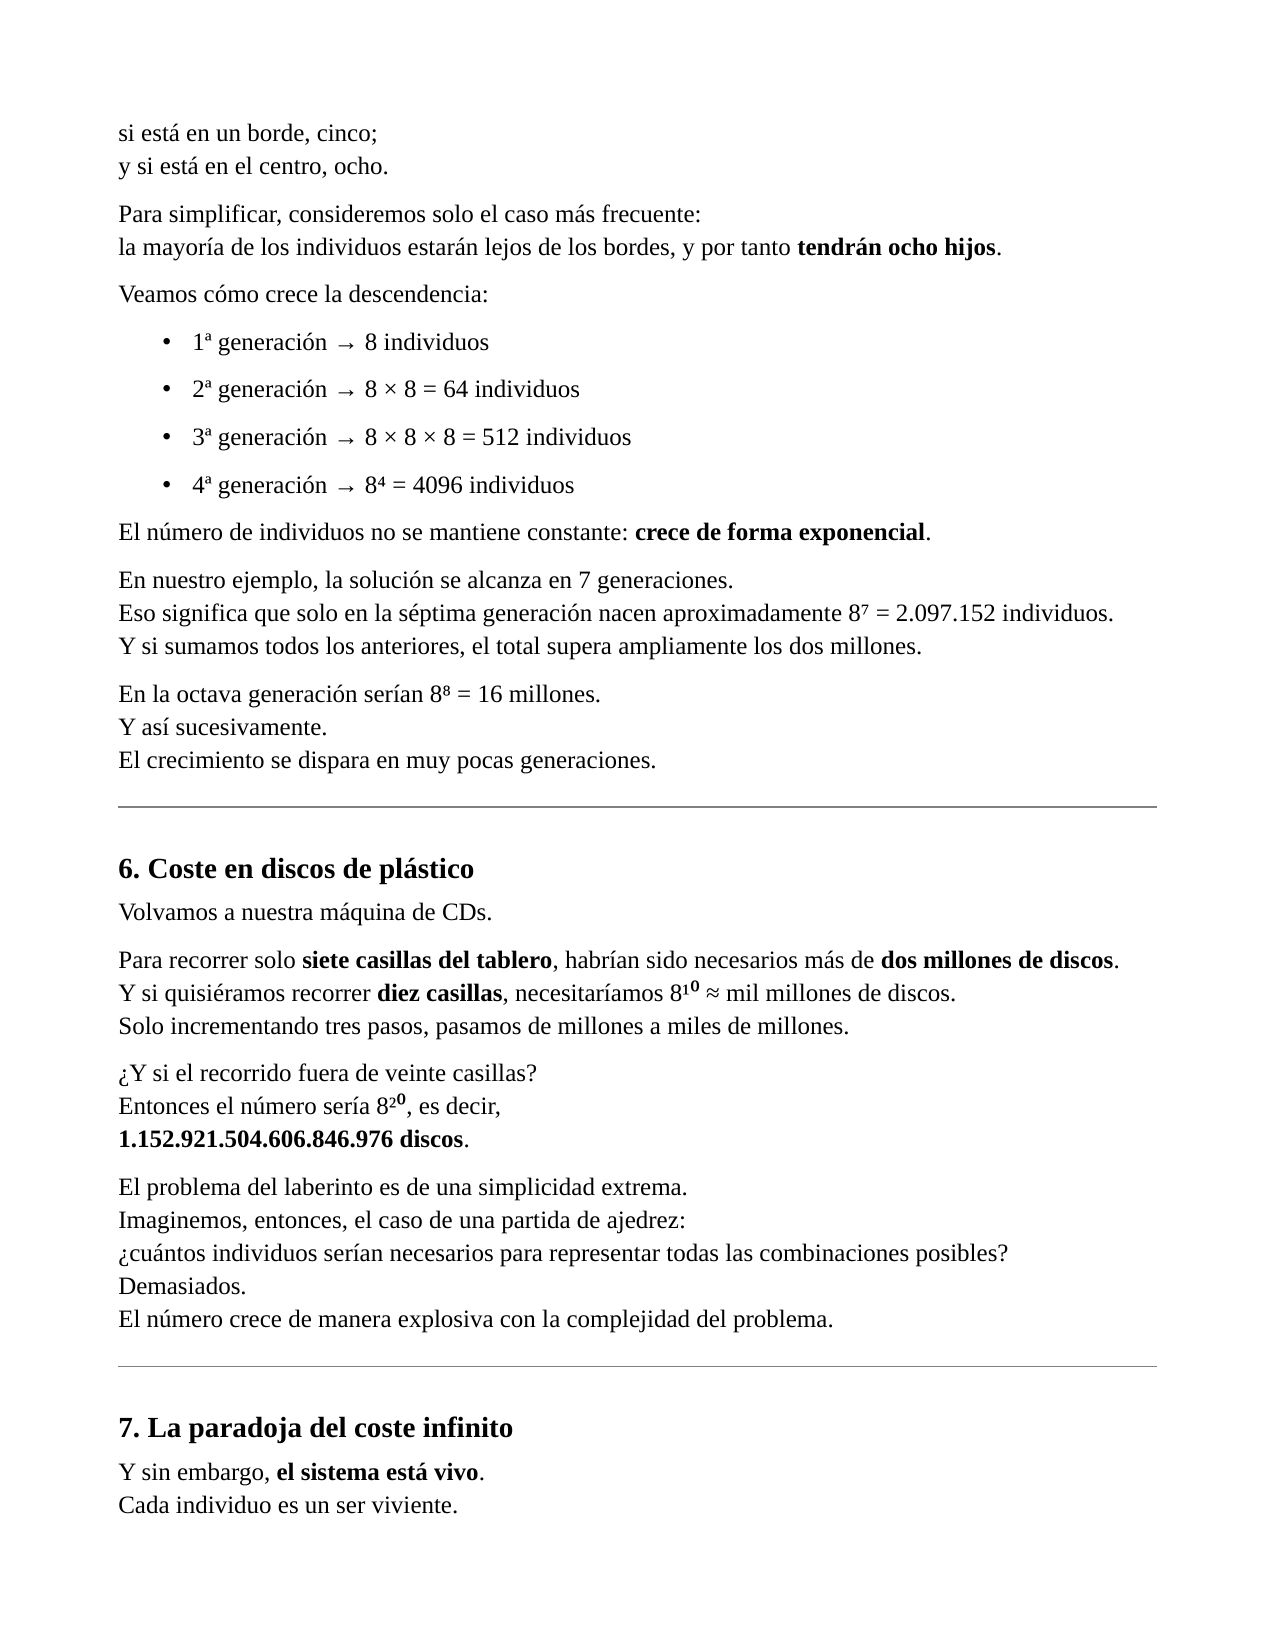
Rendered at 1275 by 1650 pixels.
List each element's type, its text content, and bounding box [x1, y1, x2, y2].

list 3ª generación → 8 × 8 × 8 = 512 individuos [162, 422, 1157, 451]
subtitle 7. La paradoja del coste infinito [118, 1411, 1157, 1444]
list 2ª generación → 8 × 8 = 64 individuos [162, 374, 1157, 403]
text ¿Y si el recorrido fuera de veinte casillas? Entonces el número sería 8²⁰, es decir, 1.152.921.504.606.846.976 discos. [118, 1058, 1157, 1153]
list 4ª generación → 8⁴ = 4096 individuos [162, 470, 1157, 498]
text Para simplificar, consideremos solo el caso más frecuente: la mayoría de los individuos estarán lejos de los bordes, y por tanto tendrán ocho hijos. [118, 199, 1157, 261]
text El problema del laberinto es de una simplicidad extrema. Imaginemos, entonces, el caso de una partida de ajedrez: ¿cuántos individuos serían necesarios para representar todas las combinaciones posibles? Demasiados. El número crece de manera explosiva con la complejidad del problema. [118, 1172, 1157, 1333]
text El número de individuos no se mantiene constante: crece de forma exponencial. [118, 517, 1157, 546]
text Para recorrer solo siete casillas del tablero, habrían sido necesarios más de dos millones de discos. Y si quisiéramos recorrer diez casillas, necesitaríamos 8¹⁰ ≈ mil millones de discos. Solo incrementando tres pasos, pasamos de millones a miles de millones. [118, 945, 1157, 1039]
text Volvamos a nuestra máquina de CDs. [118, 897, 1157, 926]
text Y sin embargo, el sistema está vivo. Cada individuo es un ser viviente. [118, 1457, 1157, 1518]
text si está en un borde, cinco; y si está en el centro, ocho. [118, 118, 1157, 180]
text En nuestro ejemplo, la solución se alcanza en 7 generaciones. Eso significa que solo en la séptima generación nacen aproximadamente 8⁷ = 2.097.152 individuos. Y si sumamos todos los anteriores, el total supera ampliamente los dos millones. [118, 565, 1157, 660]
text En la octava generación serían 8⁸ = 16 millones. Y así sucesivamente. El crecimiento se dispara en muy pocas generaciones. [118, 679, 1157, 773]
text Veamos cómo crece la descendencia: [118, 279, 1157, 308]
subtitle 6. Coste en discos de plástico [118, 851, 1157, 885]
list 1ª generación → 8 individuos [162, 327, 1157, 356]
